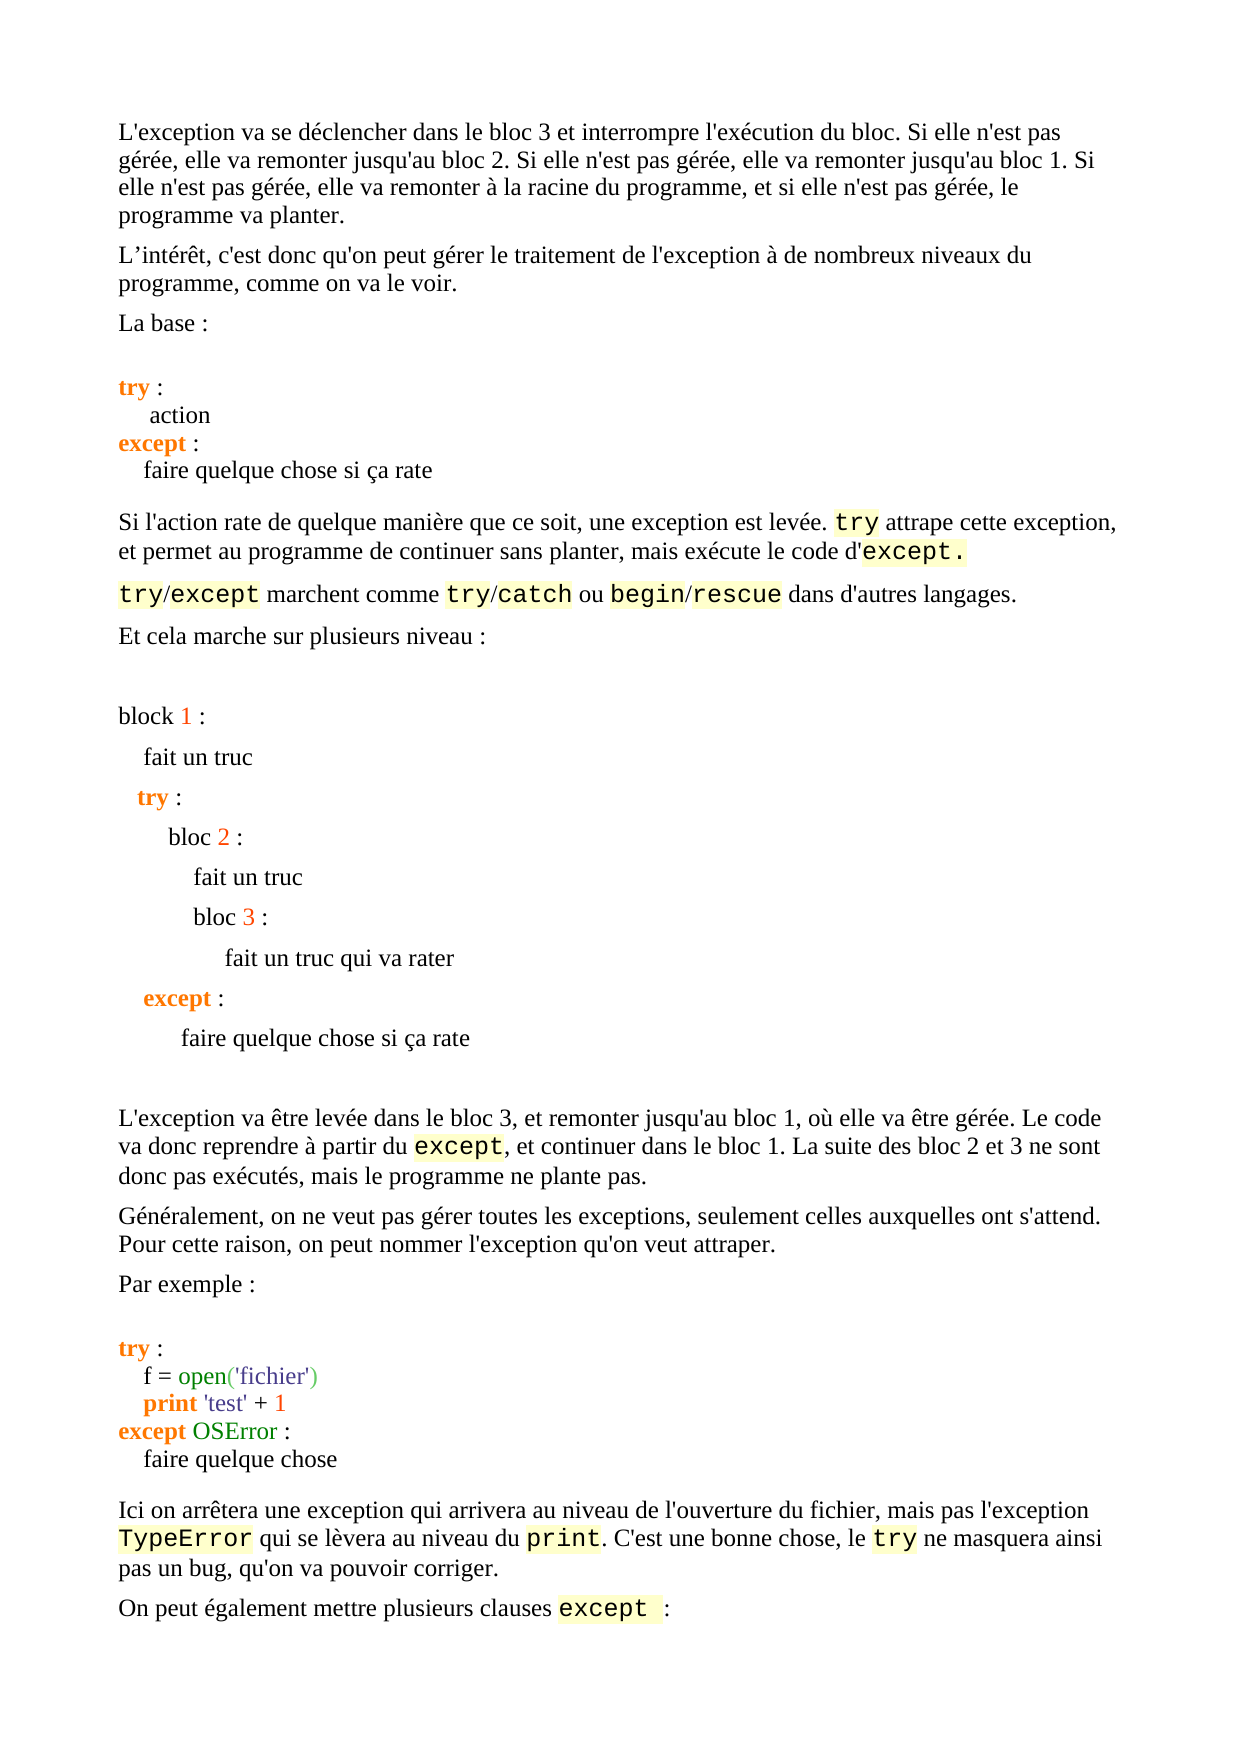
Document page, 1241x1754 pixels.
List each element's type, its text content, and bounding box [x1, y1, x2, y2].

text On peut également mettre plusieurs clauses except : [118, 1594, 1122, 1624]
text Ici on arrêtera une exception qui arrivera au niveau de l'ouverture du fichier, mais pas l'exception TypeError qui se lèvera au niveau du print. C'est une bonne chose, le try ne masquera ainsi pas un bug, qu'on va pouvoir corriger. [118, 1496, 1122, 1581]
text faire quelque chose si ça rate [118, 1024, 1122, 1052]
text bloc 2 : [118, 823, 1122, 851]
text try : f = open('fichier') print 'test' + 1 except OSError : faire quelque chose [118, 1334, 1122, 1473]
text try/except marchent comme try/catch ou begin/rescue dans d'autres langages. [118, 580, 1122, 609]
text La base : [118, 309, 1122, 337]
text fait un truc [118, 743, 1122, 770]
text L'exception va être levée dans le bloc 3, et remonter jusqu'au bloc 1, où elle va être gérée. Le code va donc reprendre à partir du except, et continuer dans le bloc 1. La suite des bloc 2 et 3 ne sont donc pas exécutés, mais le programme ne plante pas. [118, 1104, 1122, 1190]
text L'exception va se déclencher dans le bloc 3 et interrompre l'exécution du bloc. Si elle n'est pas gérée, elle va remonter jusqu'au bloc 2. Si elle n'est pas gérée, elle va remonter jusqu'au bloc 1. Si elle n'est pas gérée, elle va remonter à la racine du programme, et si elle n'est pas gérée, le programme va planter. [118, 118, 1122, 229]
text Et cela marche sur plusieurs niveau : [118, 622, 1122, 650]
text block 1 : [118, 702, 1122, 730]
text except : [118, 984, 1122, 1012]
text fait un truc qui va rater [118, 944, 1122, 971]
text L’intérêt, c'est donc qu'on peut gérer le traitement de l'exception à de nombreux niveaux du programme, comme on va le voir. [118, 241, 1122, 297]
text try : action except : faire quelque chose si ça rate [118, 373, 1122, 484]
text bloc 3 : [118, 903, 1122, 931]
text Par exemple : [118, 1270, 1122, 1298]
text Généralement, on ne veut pas gérer toutes les exceptions, seulement celles auxquelles ont s'attend. Pour cette raison, on peut nommer l'exception qu'on veut attraper. [118, 1202, 1122, 1258]
text Si l'action rate de quelque manière que ce soit, une exception est levée. try attrape cette exception, et permet au programme de continuer sans planter, mais exécute le code d'except. [118, 508, 1122, 567]
text fait un truc [118, 863, 1122, 891]
text try : [118, 783, 1122, 811]
